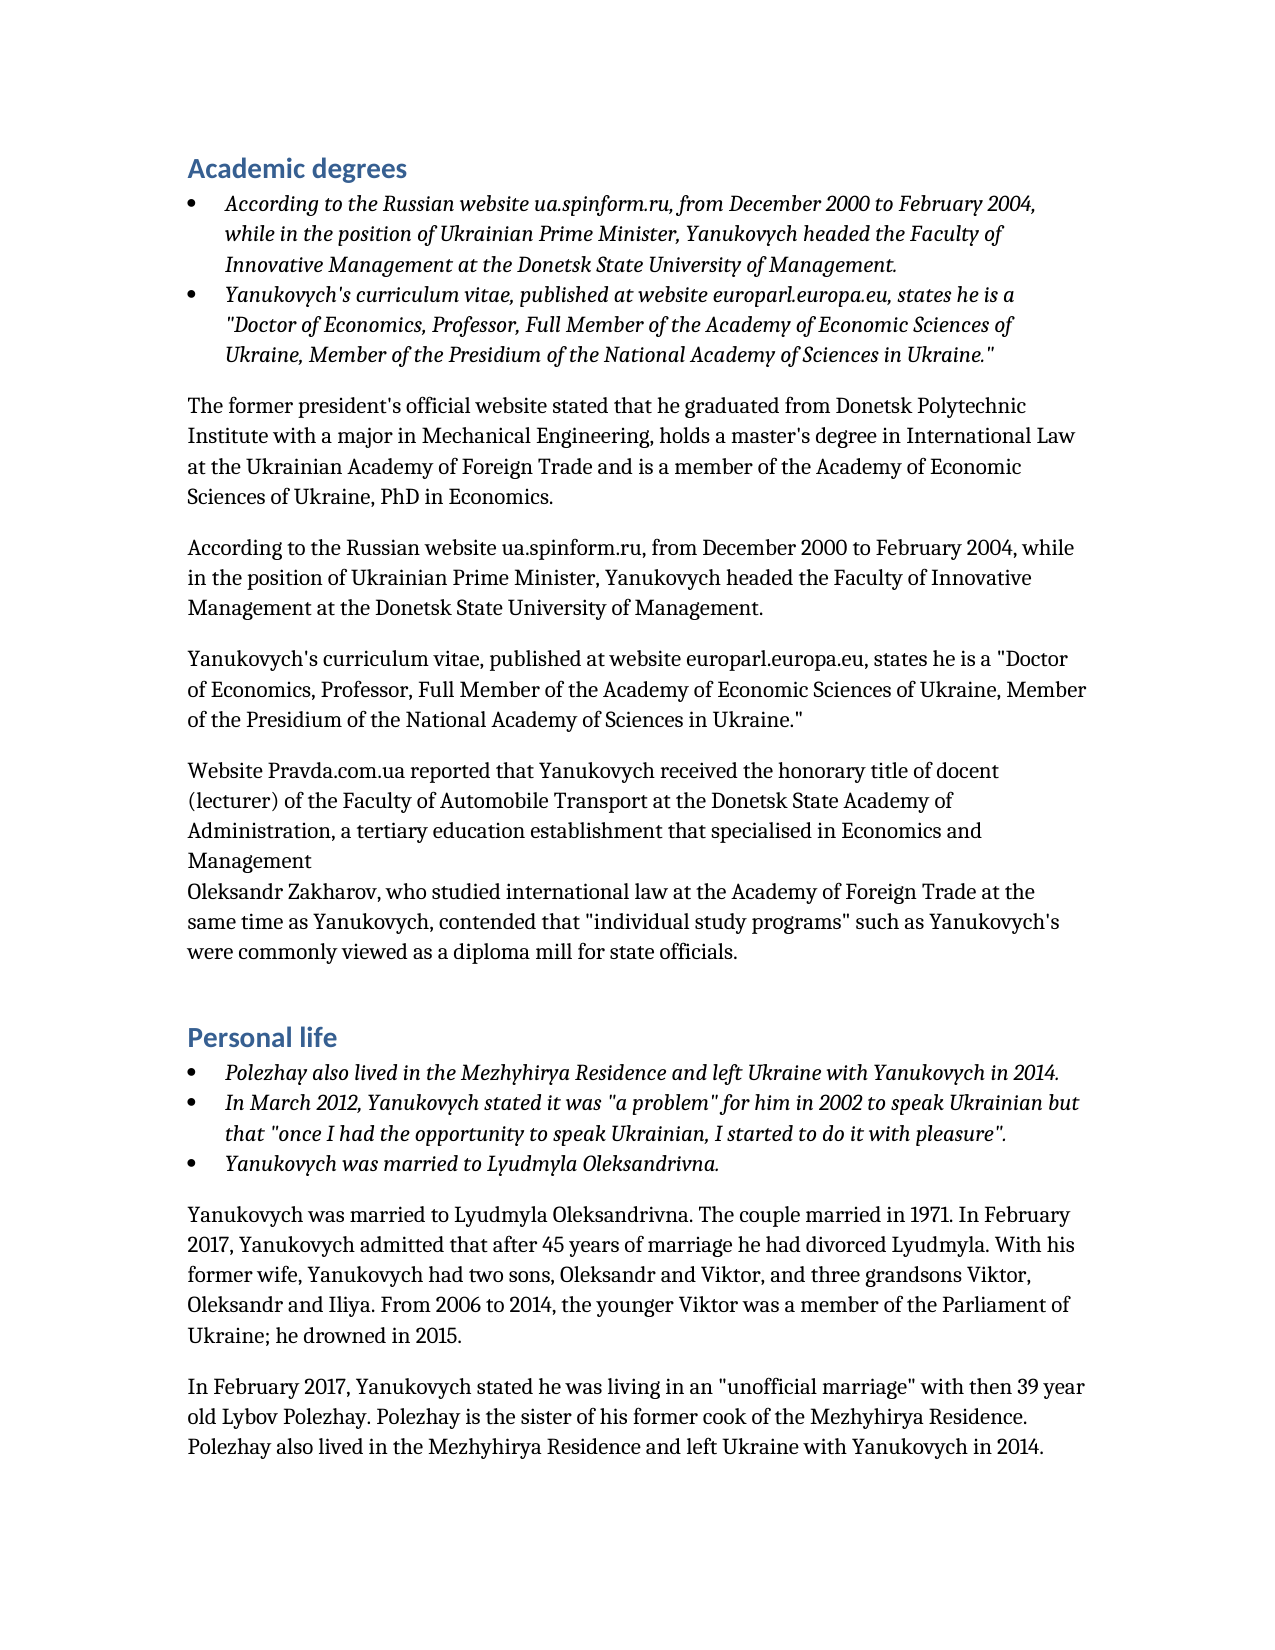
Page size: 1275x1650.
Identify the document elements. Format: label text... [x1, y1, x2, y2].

text In February 2017, Yanukovych stated he was living in an "unofficial marriage" with then 39 year old Lybov Polezhay. Polezhay is the sister of his former cook of the Mezhyhirya Residence. Polezhay also lived in the Mezhyhirya Residence and left Ukraine with Yanukovych in 2014. [187, 1373, 1087, 1460]
list Polezhay also lived in the Mezhyhirya Residence and left Ukraine with Yanukovych in 2014. [187, 1060, 1087, 1086]
list In March 2012, Yanukovych stated it was "a problem" for him in 2002 to speak Ukrainian but that "once I had the opportunity to speak Ukrainian, I started to do it with pleasure". [187, 1090, 1087, 1147]
text The former president's official website stated that he graduated from Donetsk Polytechnic Institute with a major in Mechanical Engineering, holds a master's degree in International Law at the Ukrainian Academy of Foreign Trade and is a member of the Academy of Economic Sciences of Ukraine, PhD in Economics. [187, 393, 1087, 510]
subtitle Academic degrees [187, 150, 1087, 186]
list According to the Russian website ua.spinform.ru, from December 2000 to February 2004, while in the position of Ukrainian Prime Minister, Yanukovych headed the Faculty of Innovative Management at the Donetsk State University of Management. [187, 191, 1087, 278]
list Yanukovych's curriculum vitae, published at website europarl.europa.eu, states he is a "Doctor of Economics, Professor, Full Member of the Academy of Economic Sciences of Ukraine, Member of the Presidium of the National Academy of Sciences in Ukraine." [187, 282, 1087, 368]
text Yanukovych was married to Lyudmyla Oleksandrivna. The couple married in 1971. In February 2017, Yanukovych admitted that after 45 years of marriage he had divorced Lyudmyla. With his former wife, Yanukovych had two sons, Oleksandr and Viktor, and three grandsons Viktor, Oleksandr and Iliya. From 2006 to 2014, the younger Viktor was a member of the Parliament of Ukraine; he drowned in 2015. [187, 1202, 1087, 1349]
list Yanukovych was married to Lyudmyla Oleksandrivna. [187, 1151, 1087, 1177]
text Yanukovych's curriculum vitae, published at website europarl.europa.eu, states he is a "Doctor of Economics, Professor, Full Member of the Academy of Economic Sciences of Ukraine, Member of the Presidium of the National Academy of Sciences in Ukraine." [187, 646, 1087, 733]
subtitle Personal life [187, 1019, 1087, 1055]
text Website Pravda.com.ua reported that Yanukovych received the honorary title of docent (lecturer) of the Faculty of Automobile Transport at the Donetsk State Academy of Administration, a tertiary education establishment that specialised in Economics and Management Oleksandr Zakharov, who studied international law at the Academy of Foreign Trade at the same time as Yanukovych, contended that "individual study programs" such as Yanukovych's were commonly viewed as a diploma mill for state officials. [187, 758, 1087, 965]
text According to the Russian website ua.spinform.ru, from December 2000 to February 2004, while in the position of Ukrainian Prime Minister, Yanukovych headed the Faculty of Innovative Management at the Donetsk State University of Management. [187, 535, 1087, 621]
